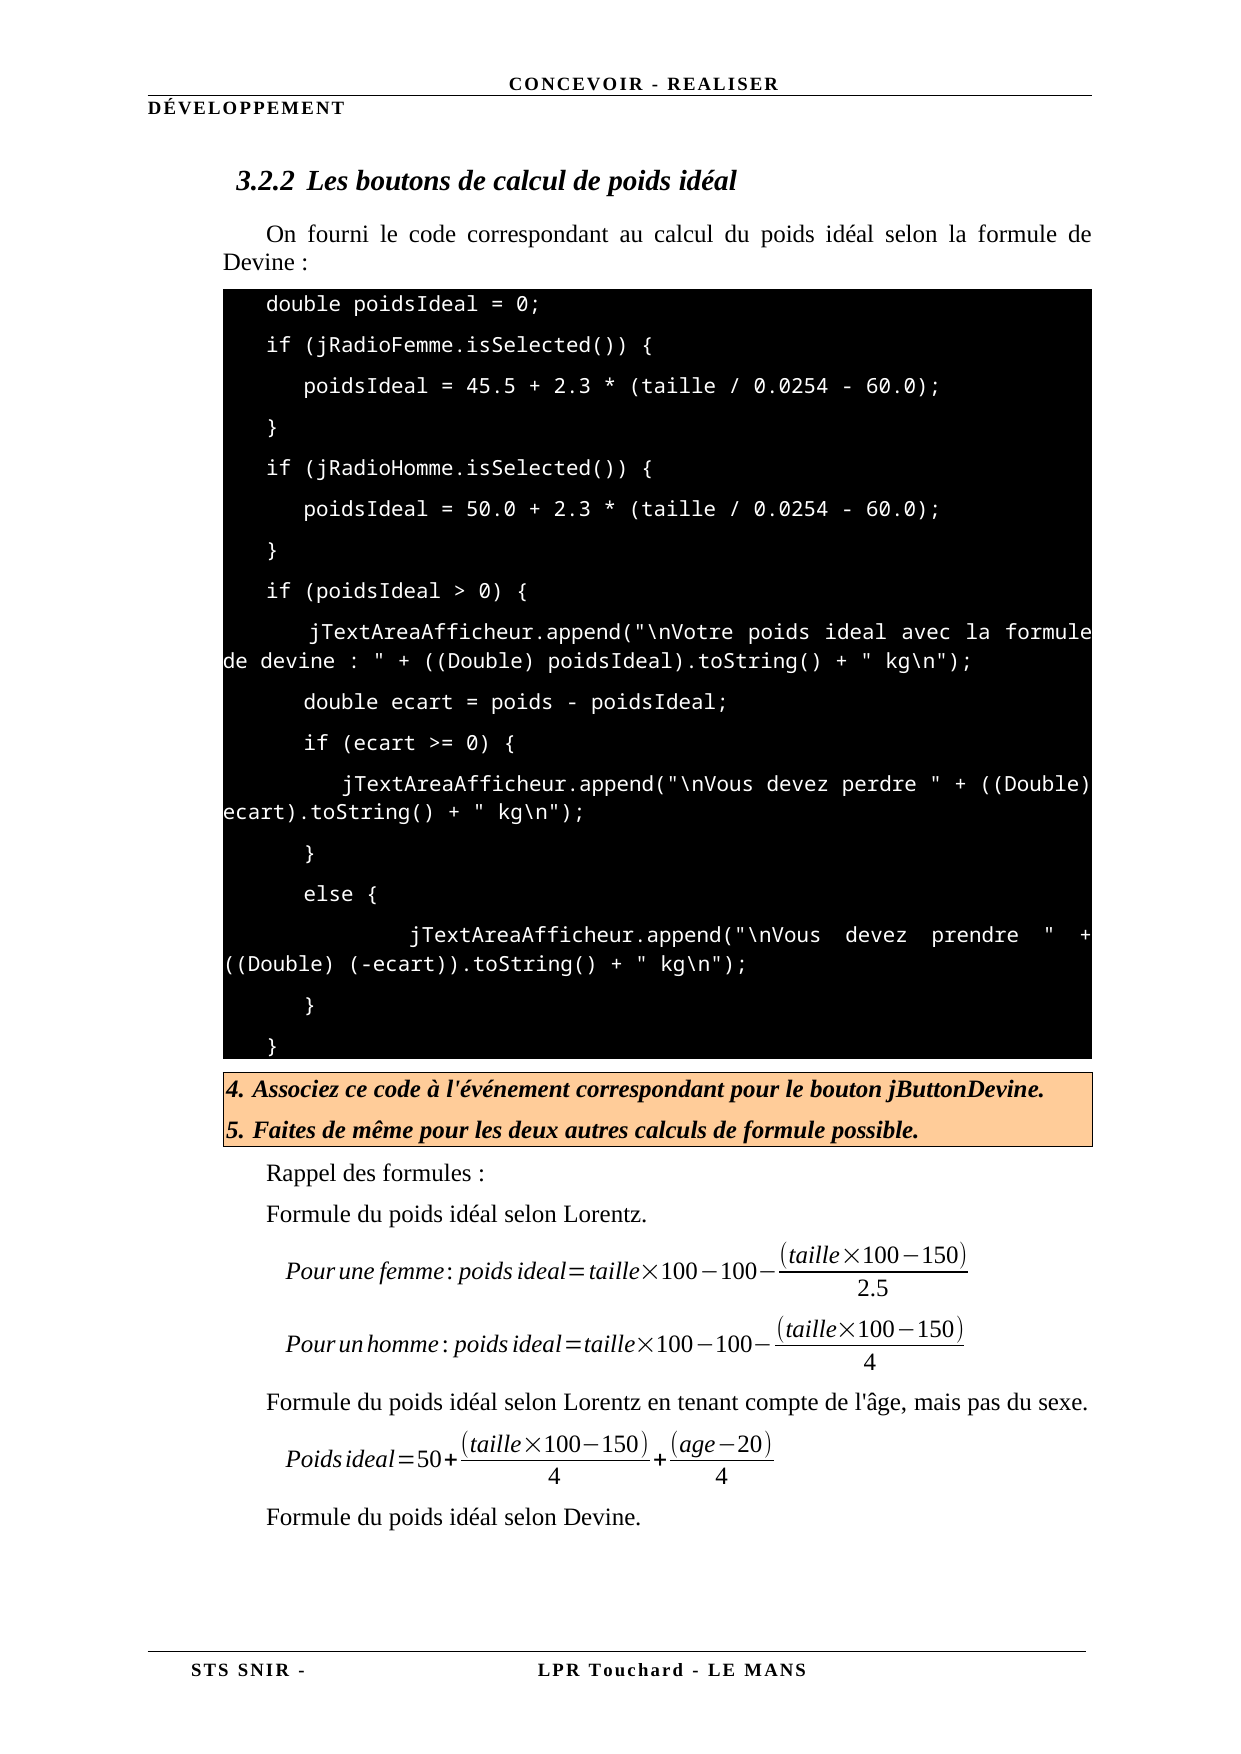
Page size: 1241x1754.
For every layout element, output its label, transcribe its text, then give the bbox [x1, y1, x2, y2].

text } [223, 412, 1092, 440]
text Rappel des formules : [223, 1159, 1092, 1187]
text jTextAreaAfficheur.append("\nVotre poids ideal avec la formule de devine : " + ((Double) poidsIdeal).toString() + " kg\n"); [223, 617, 1092, 674]
text } [223, 1031, 1092, 1059]
list Faites de même pour les deux autres calculs de formule possible. [224, 1113, 1092, 1146]
text else { [223, 879, 1092, 908]
text poidsIdeal = 45.5 + 2.3 * (taille / 0.0254 - 60.0); [223, 371, 1092, 399]
list Associez ce code à l'événement correspondant pour le bouton jButtonDevine. [224, 1073, 1092, 1103]
text Formule du poids idéal selon Lorentz. [223, 1200, 1092, 1228]
text if (jRadioFemme.isSelected()) { [223, 330, 1092, 358]
text if (poidsIdeal > 0) { [223, 576, 1092, 604]
text } [223, 990, 1092, 1018]
text jTextAreaAfficheur.append("\nVous devez perdre " + ((Double) ecart).toString() + " kg\n"); [223, 769, 1092, 826]
text jTextAreaAfficheur.append("\nVous devez prendre " + ((Double) (-ecart)).toString() + " kg\n"); [223, 920, 1092, 977]
text double ecart = poids - poidsIdeal; [223, 687, 1092, 715]
text if (jRadioHomme.isSelected()) { [223, 453, 1092, 481]
text Formule du poids idéal selon Lorentz en tenant compte de l'âge, mais pas du sexe. [223, 1388, 1092, 1416]
subtitle Les boutons de calcul de poids idéal [148, 167, 1092, 196]
text Formule du poids idéal selon Devine. [223, 1502, 1092, 1530]
text } [223, 838, 1092, 867]
text } [223, 535, 1092, 563]
text double poidsIdeal = 0; [223, 289, 1092, 317]
text if (ecart >= 0) { [223, 728, 1092, 756]
text On fourni le code correspondant au calcul du poids idéal selon la formule de Devine : [223, 220, 1092, 276]
text poidsIdeal = 50.0 + 2.3 * (taille / 0.0254 - 60.0); [223, 494, 1092, 522]
